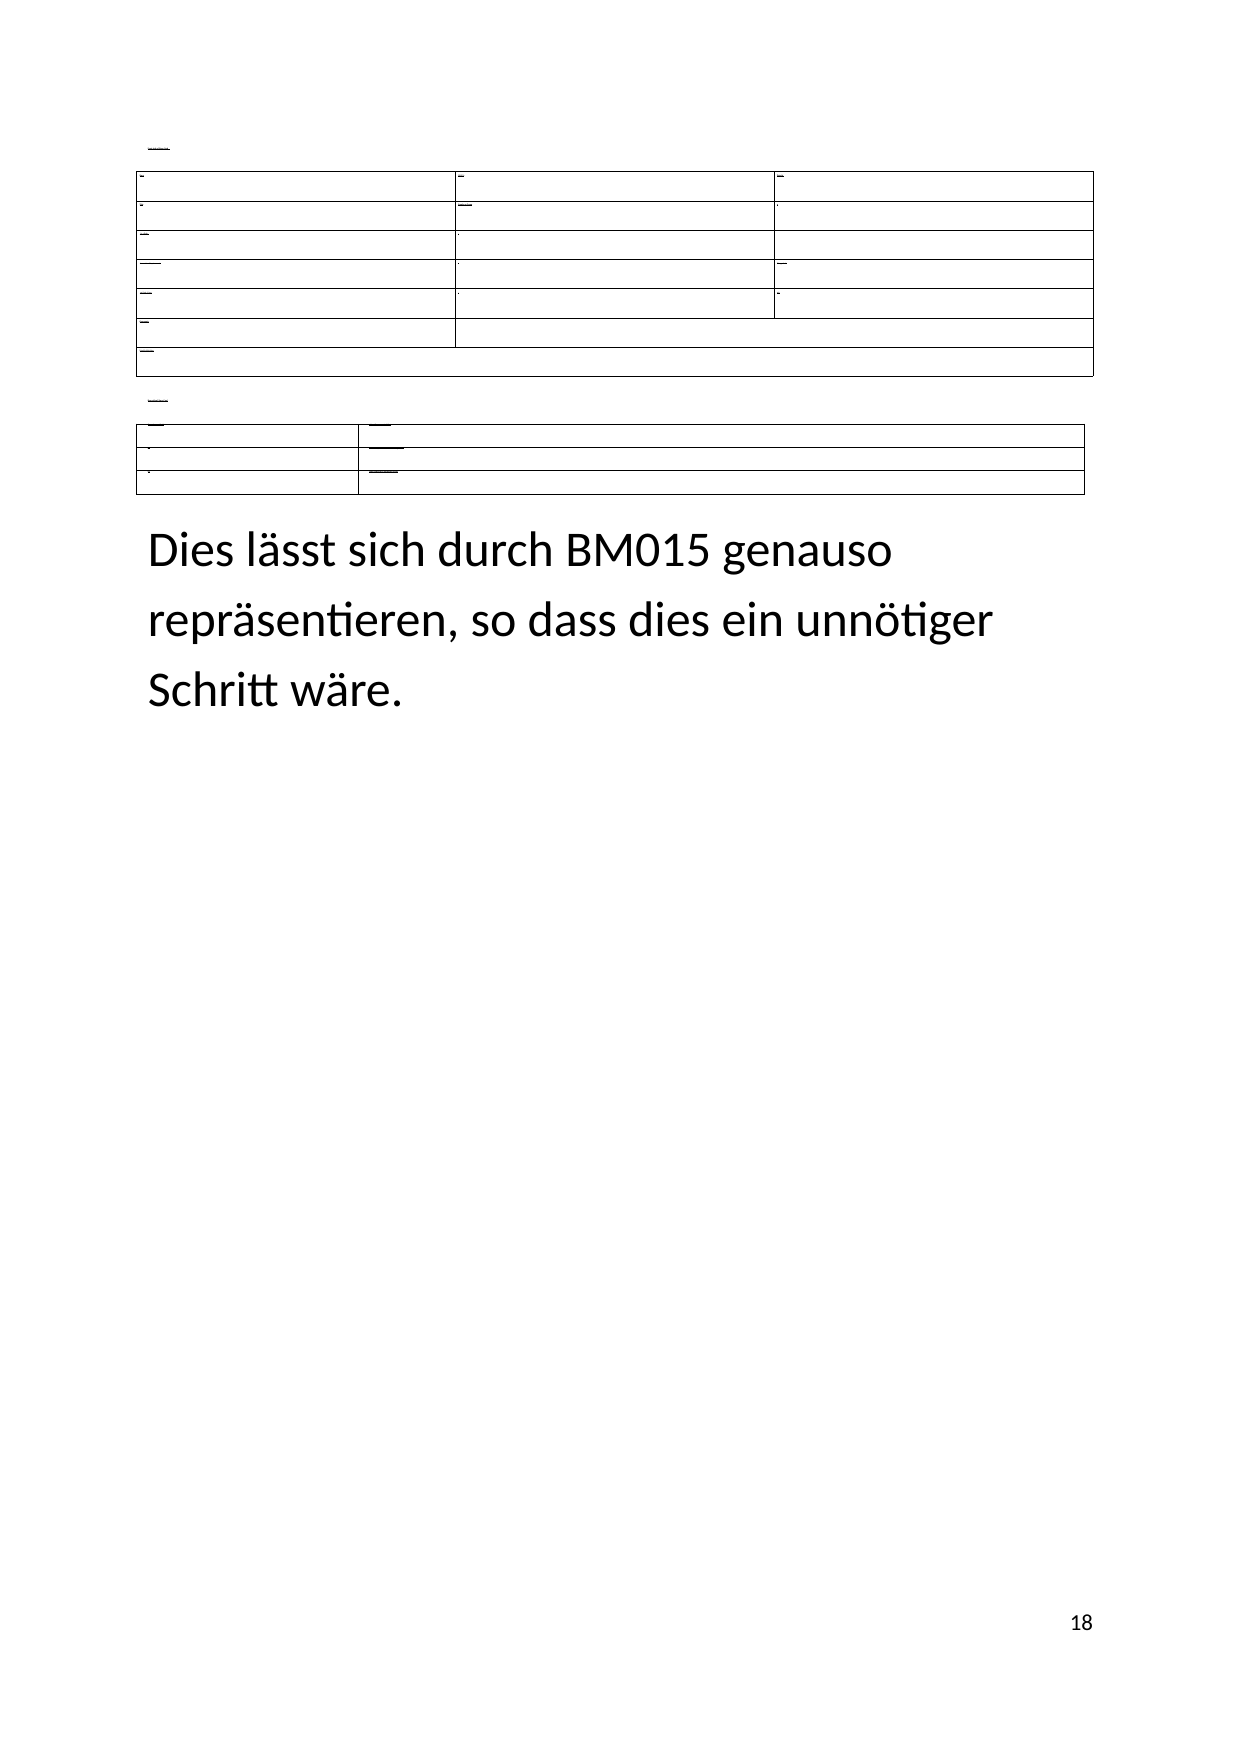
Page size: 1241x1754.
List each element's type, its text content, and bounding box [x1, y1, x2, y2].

table_header <User Story accepted if…> [359, 425, 1084, 447]
text Dies lässt sich durch BM015 genauso repräsentieren, so dass dies ein unnötiger Schritt wäre. [148, 518, 1093, 719]
table_cell x [775, 202, 1093, 230]
table_cell Employer Group [456, 202, 774, 230]
table_cell I want to <Requirement> [137, 260, 455, 288]
table_cell As <Role> [137, 231, 455, 259]
table_cell 01 [137, 448, 358, 470]
table_cell Has name, address and contact options. [359, 448, 1084, 470]
table_cell [775, 231, 1093, 259]
table_cell 02 [137, 471, 358, 494]
table_cell Title [137, 202, 455, 230]
table_cell May be part of a employer group. [359, 471, 1084, 494]
table_cell x/x [775, 289, 1093, 318]
table_cell so that <Use> [137, 289, 455, 318]
table_cell Comments [137, 319, 455, 347]
table_cell - [456, 260, 774, 288]
table_cell Storypoints [775, 260, 1093, 288]
table_cell [456, 319, 1093, 347]
table_header Acceptance criteria [137, 425, 358, 447]
table_header Story [137, 172, 455, 201]
table_header BM016 [456, 172, 774, 201]
table_header Priority [775, 172, 1093, 201]
table_cell Model definition. [137, 348, 1093, 376]
table_cell - [456, 289, 774, 318]
table_cell - [456, 231, 774, 259]
